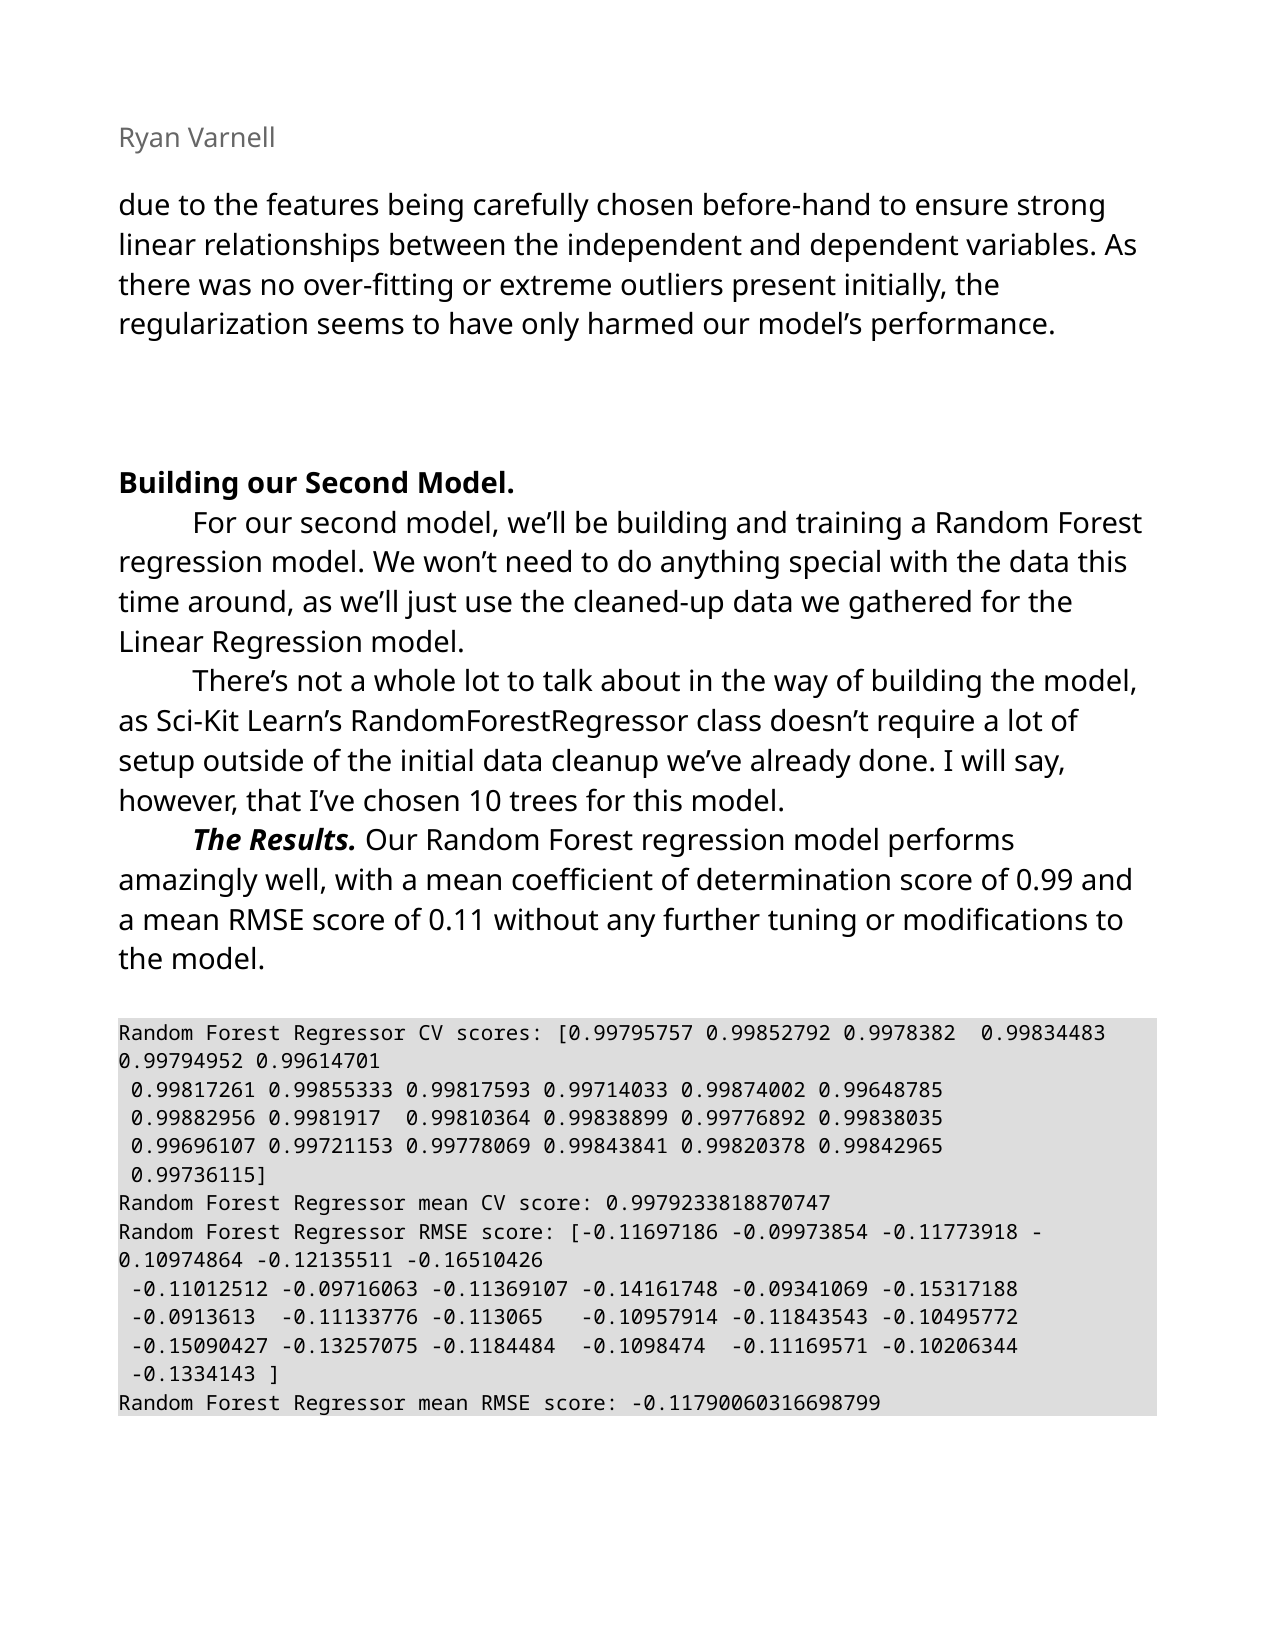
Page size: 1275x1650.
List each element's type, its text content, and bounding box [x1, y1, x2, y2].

text For our second model, we’ll be building and training a Random Forest regression model. We won’t need to do anything special with the data this time around, as we’ll just use the cleaned-up data we gathered for the Linear Regression model. [118, 502, 1157, 661]
text -0.15090427 -0.13257075 -0.1184484 -0.1098474 -0.11169571 -0.10206344 [118, 1331, 1157, 1359]
text 0.99817261 0.99855333 0.99817593 0.99714033 0.99874002 0.99648785 [118, 1075, 1157, 1103]
text Random Forest Regressor RMSE score: [-0.11697186 -0.09973854 -0.11773918 -0.10974864 -0.12135511 -0.16510426 [118, 1217, 1157, 1274]
text -0.11012512 -0.09716063 -0.11369107 -0.14161748 -0.09341069 -0.15317188 [118, 1274, 1157, 1302]
text There’s not a whole lot to talk about in the way of building the model, as Sci-Kit Learn’s RandomForestRegressor class doesn’t require a lot of setup outside of the initial data cleanup we’ve already done. I will say, however, that I’ve chosen 10 trees for this model. [118, 661, 1157, 819]
text The Results. Our Random Forest regression model performs amazingly well, with a mean coefficient of determination score of 0.99 and a mean RMSE score of 0.11 without any further tuning or modifications to the model. [118, 819, 1157, 978]
text -0.0913613 -0.11133776 -0.113065 -0.10957914 -0.11843543 -0.10495772 [118, 1302, 1157, 1331]
text Random Forest Regressor mean CV score: 0.9979233818870747 [118, 1188, 1157, 1217]
text due to the features being carefully chosen before-hand to ensure strong linear relationships between the independent and dependent variables. As there was no over-fitting or extreme outliers present initially, the regularization seems to have only harmed our model’s performance. [118, 184, 1157, 343]
text 0.99736115] [118, 1160, 1157, 1188]
text 0.99696107 0.99721153 0.99778069 0.99843841 0.99820378 0.99842965 [118, 1132, 1157, 1160]
text Random Forest Regressor CV scores: [0.99795757 0.99852792 0.9978382 0.99834483 0.99794952 0.99614701 [118, 1018, 1157, 1075]
text -0.1334143 ] [118, 1359, 1157, 1388]
text 0.99882956 0.9981917 0.99810364 0.99838899 0.99776892 0.99838035 [118, 1103, 1157, 1132]
text Random Forest Regressor mean RMSE score: -0.11790060316698799 [118, 1388, 1157, 1416]
text Building our Second Model. [118, 462, 1157, 502]
